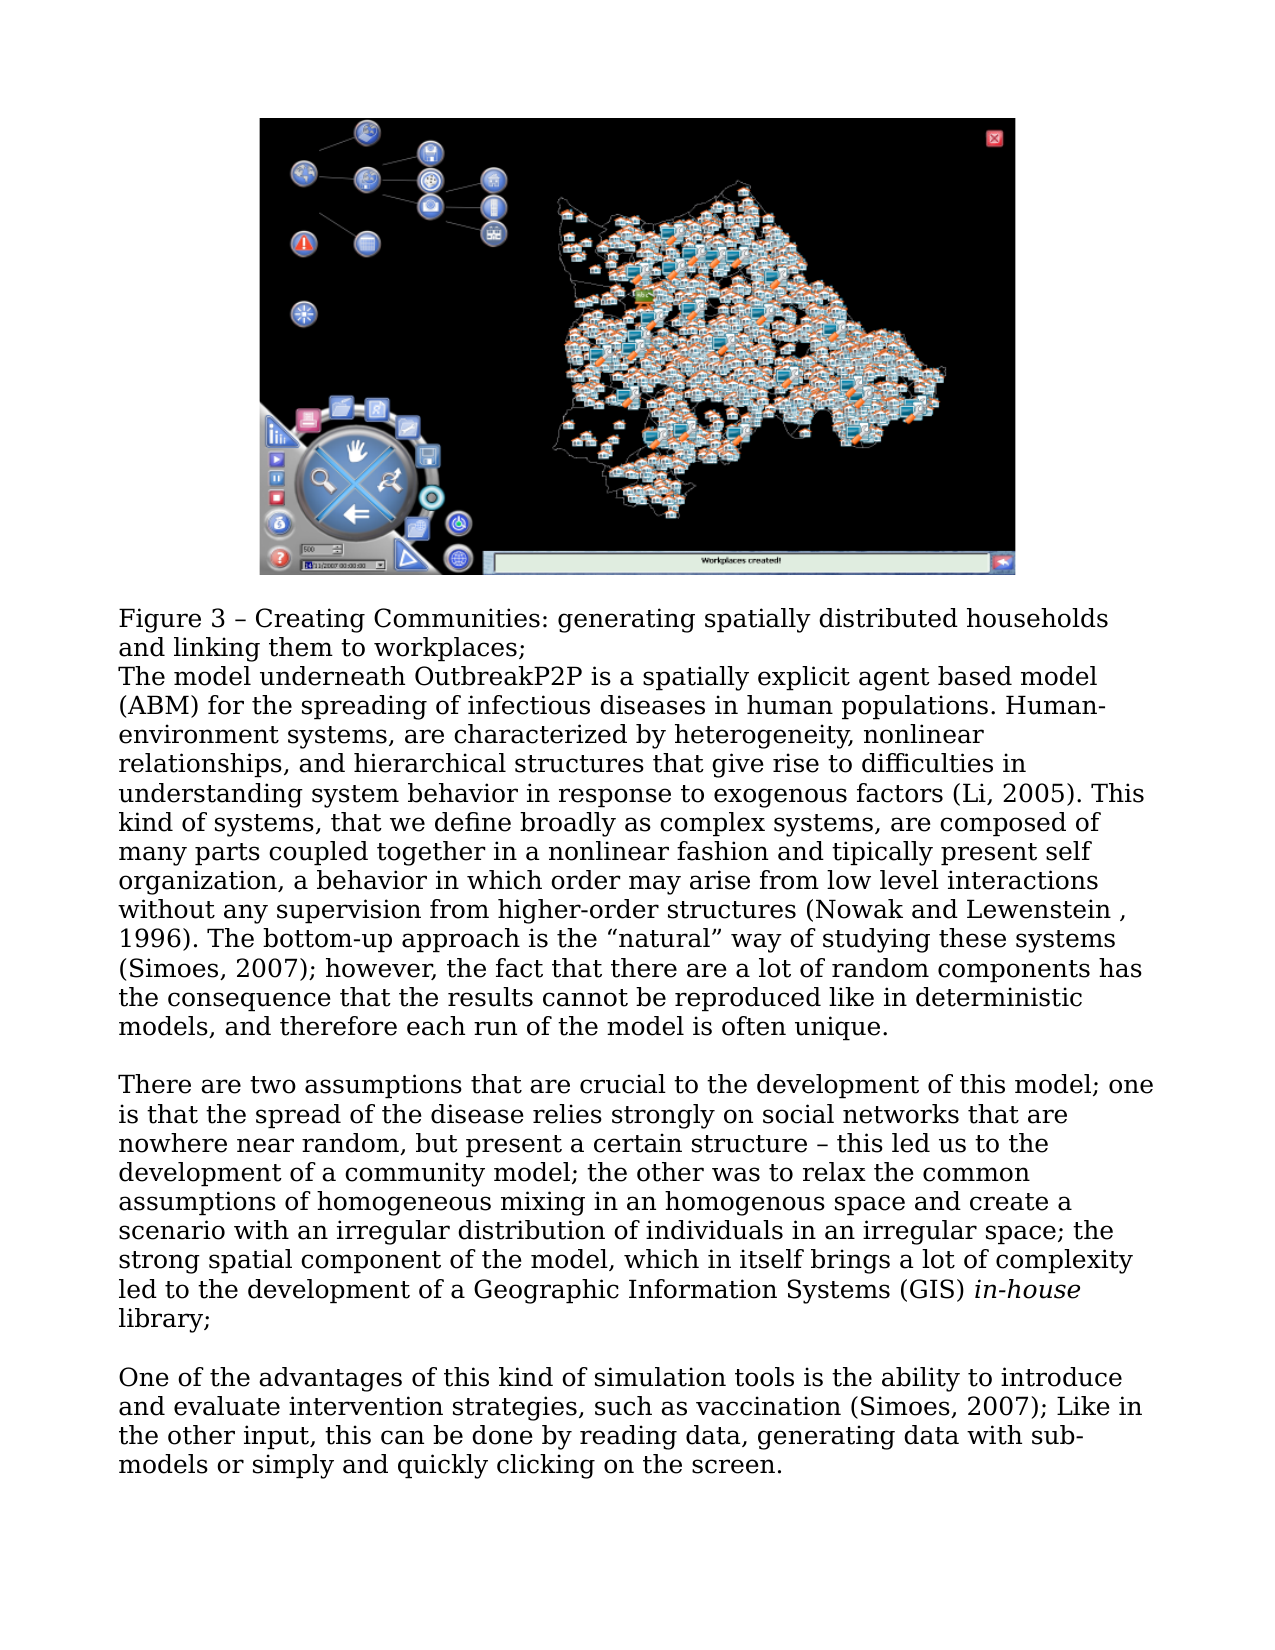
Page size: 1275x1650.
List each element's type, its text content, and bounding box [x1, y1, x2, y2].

text There are two assumptions that are crucial to the development of this model; one is that the spread of the disease relies strongly on social networks that are nowhere near random, but present a certain structure – this led us to the development of a community model; the other was to relax the common assumptions of homogeneous mixing in an homogenous space and create a scenario with an irregular distribution of individuals in an irregular space; the strong spatial component of the model, which in itself brings a lot of complexity led to the development of a Geographic Information Systems (GIS) in-house library; [118, 1071, 1157, 1333]
table_cell Figure 3 – Creating Communities: generating spatially distributed households and linking them to workplaces; [118, 604, 1157, 662]
picture [259, 118, 1016, 575]
table_header [1016, 118, 1157, 574]
table_header [118, 118, 259, 574]
text The model underneath OutbreakP2P is a spatially explicit agent based model (ABM) for the spreading of infectious diseases in human populations. Human-environment systems, are characterized by heterogeneity, nonlinear relationships, and hierarchical structures that give rise to difficulties in understanding system behavior in response to exogenous factors (Li, 2005). This kind of systems, that we define broadly as complex systems, are composed of many parts coupled together in a nonlinear fashion and tipically present self organization, a behavior in which order may arise from low level interactions without any supervision from higher-order structures (Nowak and Lewenstein , 1996). The bottom-up approach is the “natural” way of studying these systems (Simoes, 2007); however, the fact that there are a lot of random components has the consequence that the results cannot be reproduced like in deterministic models, and therefore each run of the model is often unique. [118, 662, 1157, 1041]
text One of the advantages of this kind of simulation tools is the ability to introduce and evaluate intervention strategies, such as vaccination (Simoes, 2007); Like in the other input, this can be done by reading data, generating data with sub-models or simply and quickly clicking on the screen. [118, 1363, 1157, 1479]
table_header [118, 575, 1157, 604]
